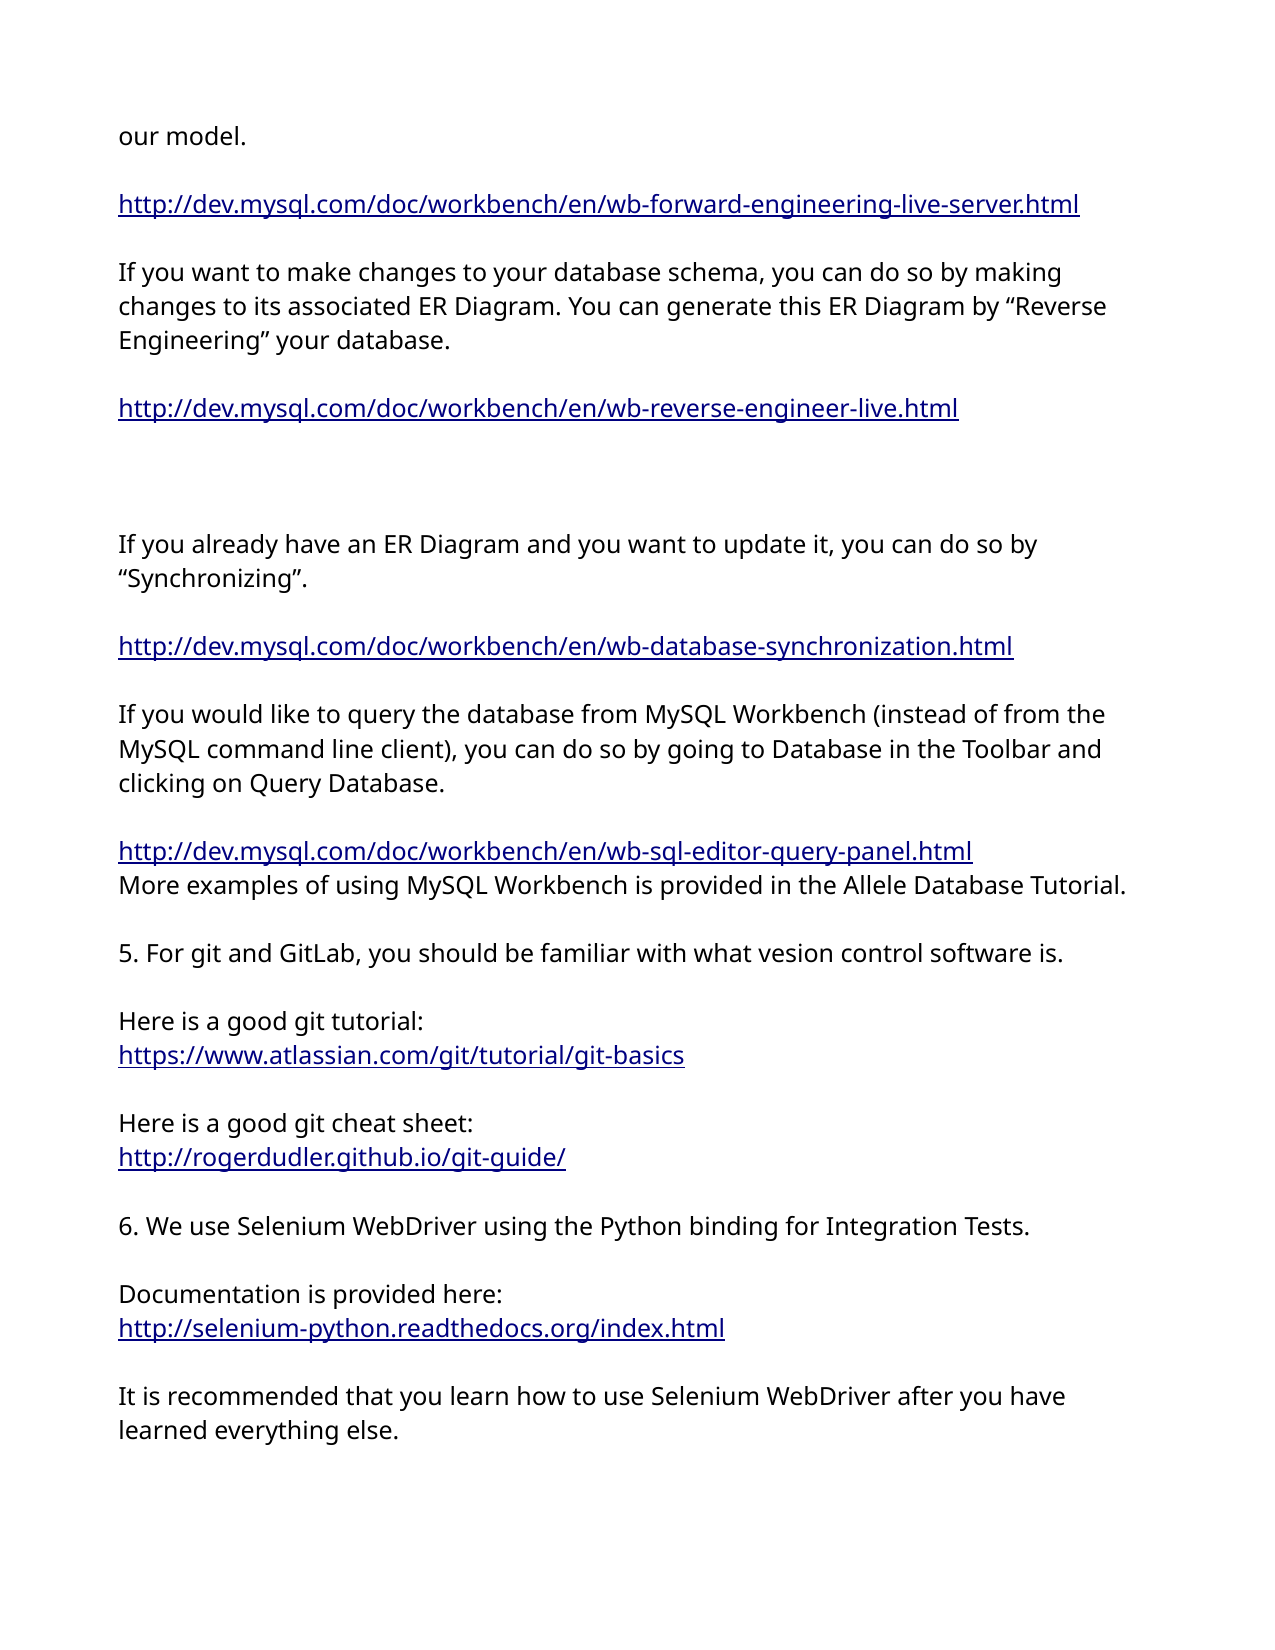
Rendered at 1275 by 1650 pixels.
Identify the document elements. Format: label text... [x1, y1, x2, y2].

text If you want to make changes to your database schema, you can do so by making changes to its associated ER Diagram. You can generate this ER Diagram by “Reverse Engineering” your database. [118, 254, 1157, 357]
text http://dev.mysql.com/doc/workbench/en/wb-database-synchronization.html [118, 629, 1157, 663]
text Here is a good git cheat sheet: [118, 1106, 1157, 1140]
text If you already have an ER Diagram and you want to update it, you can do so by “Synchronizing”. [118, 527, 1157, 595]
text It is recommended that you learn how to use Selenium WebDriver after you have learned everything else. [118, 1378, 1157, 1447]
text http://dev.mysql.com/doc/workbench/en/wb-reverse-engineer-live.html [118, 391, 1157, 425]
text https://www.atlassian.com/git/tutorial/git-basics [118, 1038, 1157, 1072]
text More examples of using MySQL Workbench is provided in the Allele Database Tutorial. [118, 867, 1157, 902]
text http://dev.mysql.com/doc/workbench/en/wb-forward-engineering-live-server.html [118, 186, 1157, 220]
text http://selenium-python.readthedocs.org/index.html [118, 1310, 1157, 1344]
text Here is a good git tutorial: [118, 1004, 1157, 1038]
text http://dev.mysql.com/doc/workbench/en/wb-sql-editor-query-panel.html [118, 833, 1157, 867]
text http://rogerdudler.github.io/git-guide/ [118, 1140, 1157, 1174]
text Documentation is provided here: [118, 1276, 1157, 1310]
text 6. We use Selenium WebDriver using the Python binding for Integration Tests. [118, 1208, 1157, 1242]
text If you would like to query the database from MySQL Workbench (instead of from the MySQL command line client), you can do so by going to Database in the Toolbar and clicking on Query Database. [118, 697, 1157, 799]
text 5. For git and GitLab, you should be familiar with what vesion control software is. [118, 936, 1157, 970]
text our model. [118, 118, 1157, 152]
